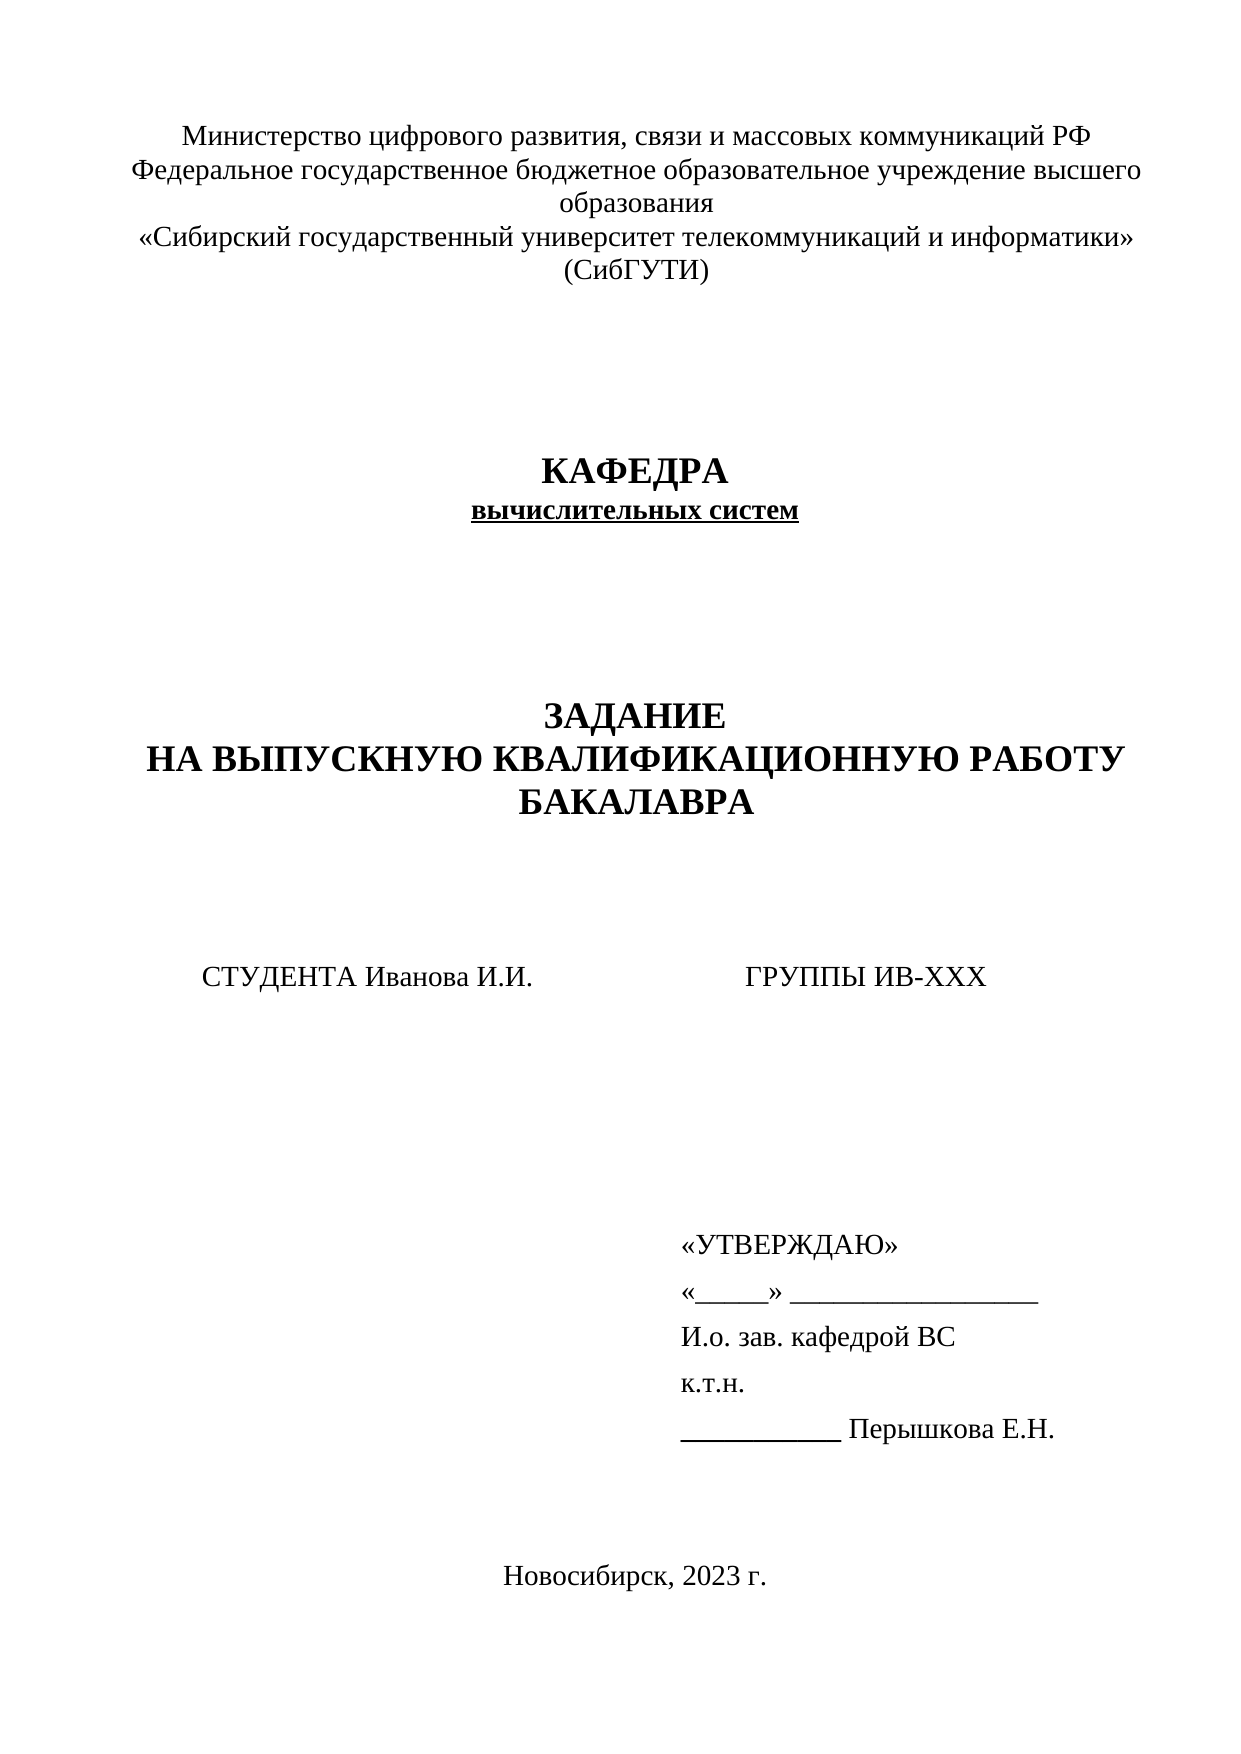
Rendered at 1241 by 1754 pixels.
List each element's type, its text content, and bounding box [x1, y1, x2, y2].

text Федеральное государственное бюджетное образовательное учреждение высшего образования [121, 152, 1152, 219]
text ___________ Перышкова Е.Н. [681, 1411, 1152, 1445]
text ЗАДАНИЕ [118, 693, 1152, 736]
text «УТВЕРЖДАЮ» [681, 1227, 1152, 1261]
text НА ВЫПУСКНУЮ КВАЛИФИКАЦИОННУЮ РАБОТУ БАКАЛАВРА [121, 736, 1152, 823]
text (СибГУТИ) [121, 252, 1152, 286]
text «_____» _________________ [681, 1273, 1152, 1307]
text к.т.н. [681, 1365, 1152, 1399]
text «Сибирский государственный университет телекоммуникаций и информатики» [121, 219, 1152, 252]
text И.о. зав. кафедрой ВС [681, 1319, 1152, 1353]
table_header ГРУППЫ ИВ-ХХХ [617, 959, 1115, 992]
table_header СТУДЕНТА Иванова И.И. [118, 959, 617, 992]
text Новосибирск, 2023 г. [118, 1558, 1152, 1592]
text Министерство цифрового развития, связи и массовых коммуникаций РФ [121, 118, 1152, 152]
text КАФЕДРА [118, 449, 1152, 492]
text вычислительных систем [118, 492, 1152, 526]
